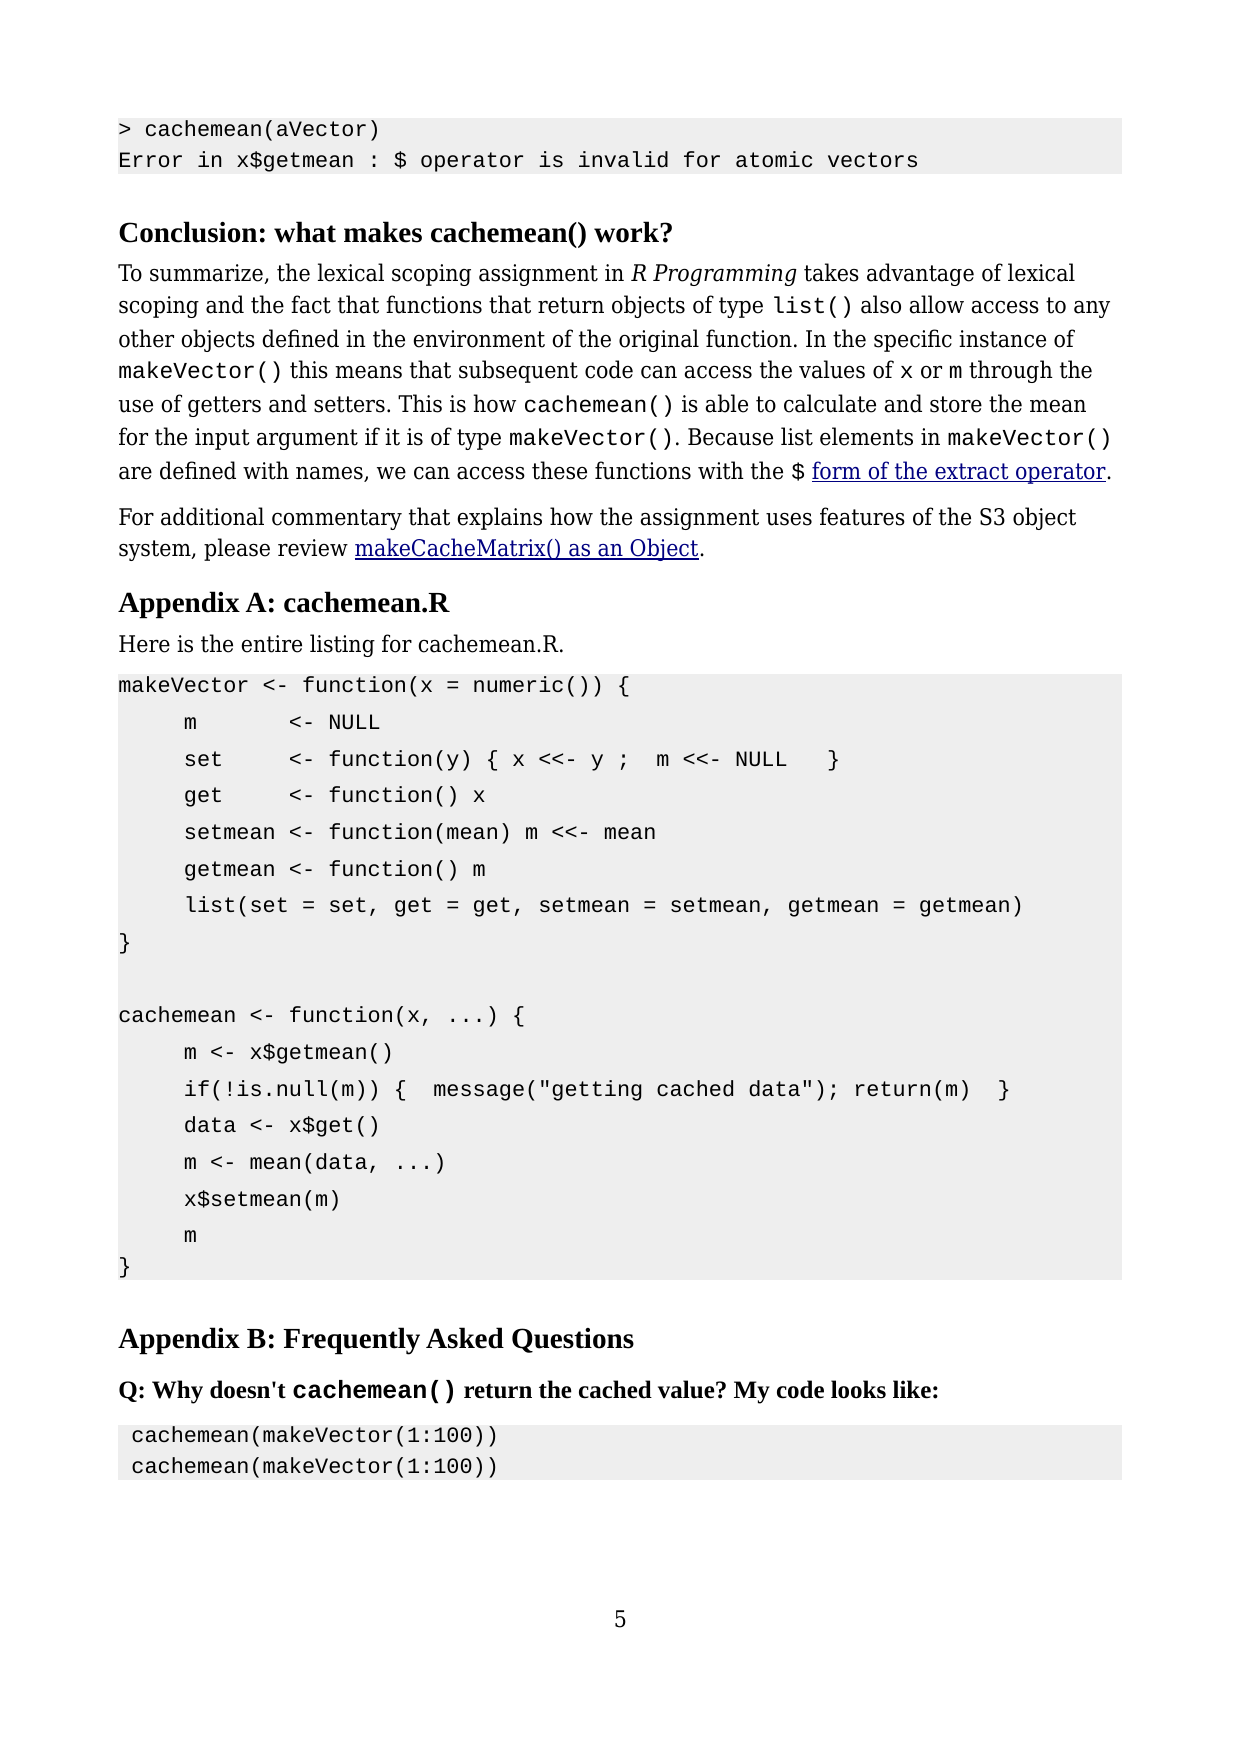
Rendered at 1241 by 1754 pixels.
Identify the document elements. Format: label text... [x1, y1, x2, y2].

text Error in x$getmean : $ operator is invalid for atomic vectors [118, 149, 1122, 174]
text if(!is.null(m)) { message("getting cached data"); return(m) } [118, 1078, 1122, 1103]
text get <- function() x [118, 784, 1122, 809]
text getmean <- function() m [118, 858, 1122, 883]
subtitle Q: Why doesn't cachemean() return the cached value? My code looks like: [118, 1375, 1122, 1406]
text data <- x$get() [118, 1114, 1122, 1139]
text } [118, 931, 1122, 956]
text m <- mean(data, ...) [118, 1151, 1122, 1176]
text cachemean(makeVector(1:100)) [118, 1455, 1122, 1480]
text setmean <- function(mean) m <<- mean [118, 821, 1122, 846]
subtitle Appendix A: cachemean.R [118, 585, 1122, 619]
text To summarize, the lexical scoping assignment in R Programming takes advantage of lexical scoping and the fact that functions that return objects of type list() also allow access to any other objects defined in the environment of the original function. In the specific instance of makeVector() this means that subsequent code can access the values of x or m through the use of getters and setters. This is how cachemean() is able to calculate and store the mean for the input argument if it is of type makeVector(). Because list elements in makeVector() are defined with names, we can access these functions with the $ form of the extract operator. [118, 260, 1122, 486]
text cachemean(makeVector(1:100)) [118, 1425, 1122, 1449]
text x$setmean(m) [118, 1188, 1122, 1213]
text cachemean <- function(x, ...) { [118, 1004, 1122, 1029]
text makeVector <- function(x = numeric()) { [118, 674, 1122, 699]
text list(set = set, get = get, setmean = setmean, getmean = getmean) [118, 894, 1122, 919]
text set <- function(y) { x <<- y ; m <<- NULL } [118, 748, 1122, 773]
text > cachemean(aVector) [118, 118, 1122, 143]
text m [118, 1224, 1122, 1249]
text m <- NULL [118, 711, 1122, 736]
text m <- x$getmean() [118, 1041, 1122, 1066]
text For additional commentary that explains how the assignment uses features of the S3 object system, please review makeCacheMatrix() as an Object. [118, 504, 1122, 562]
text } [118, 1255, 1122, 1280]
subtitle Conclusion: what makes cachemean() work? [118, 215, 1122, 248]
subtitle Appendix B: Frequently Asked Questions [118, 1321, 1122, 1355]
text Here is the entire listing for cachemean.R. [118, 631, 1122, 657]
